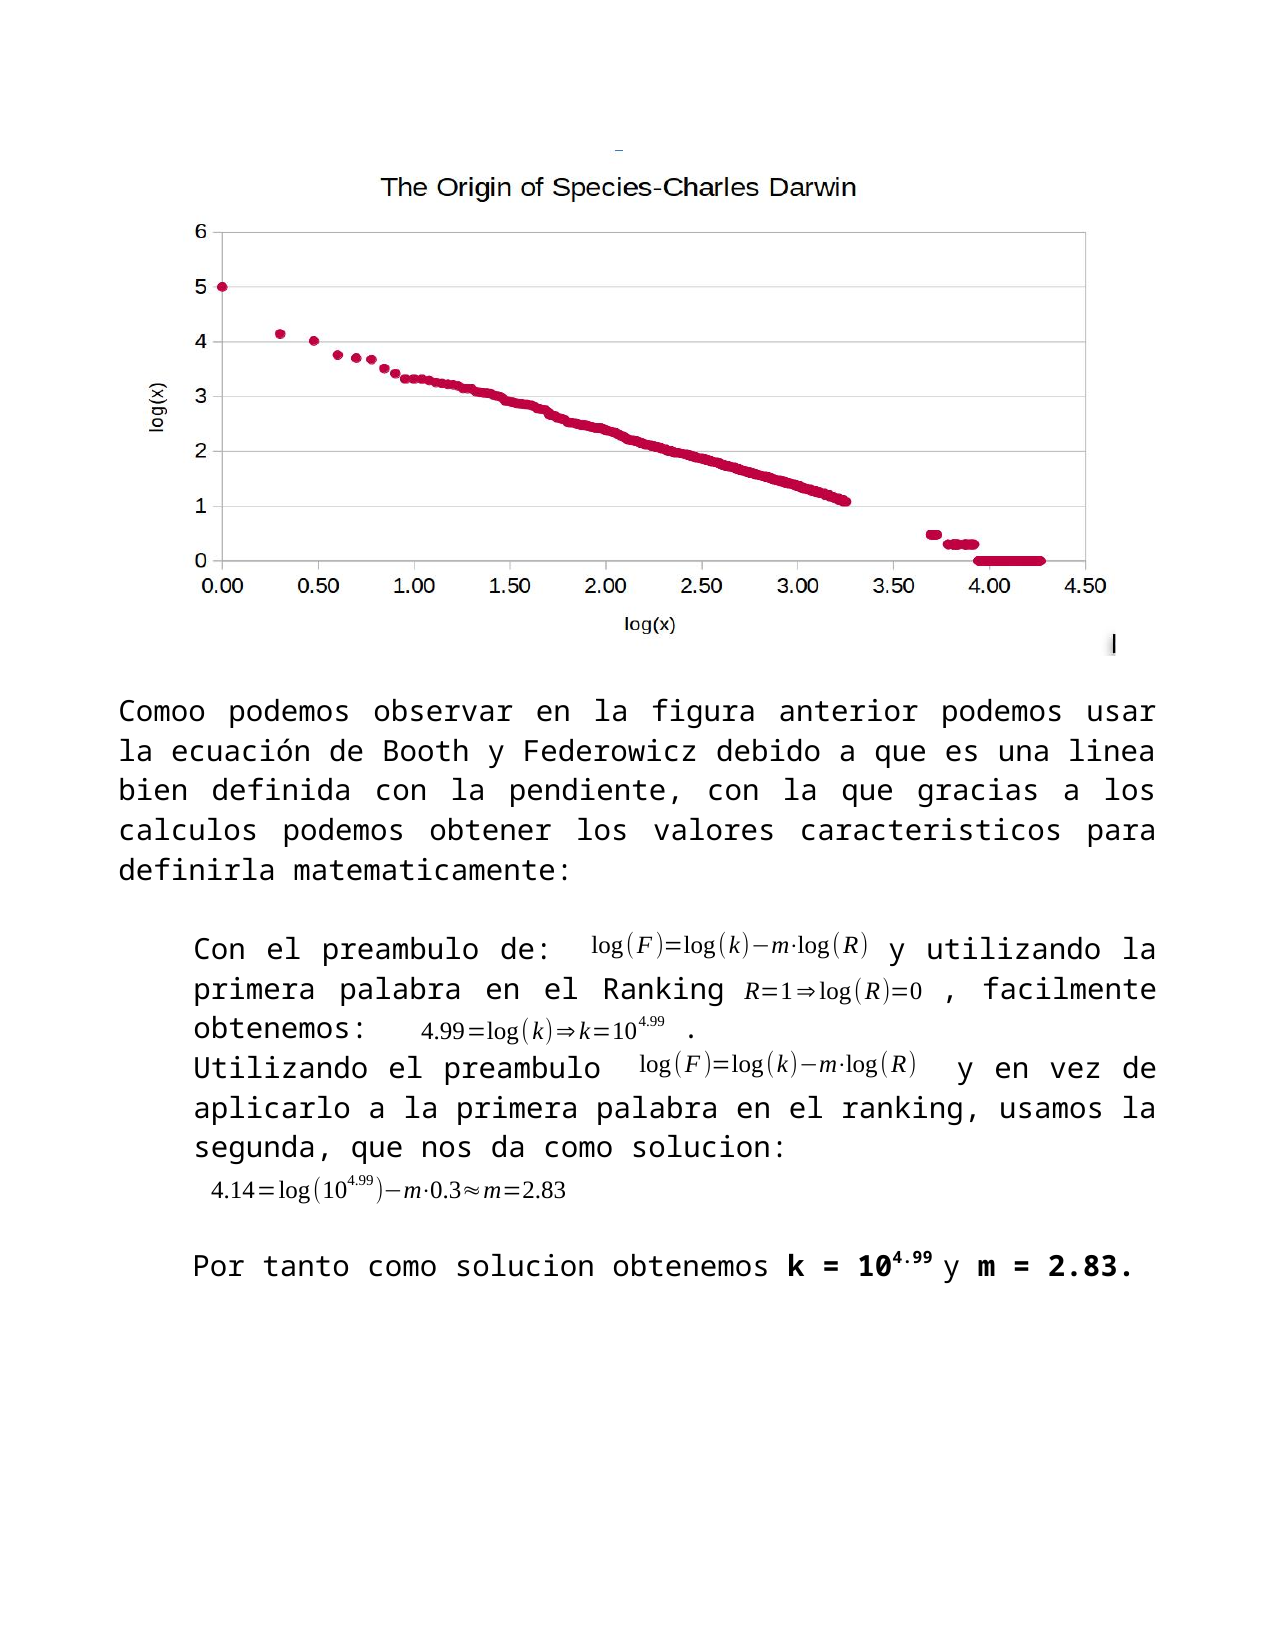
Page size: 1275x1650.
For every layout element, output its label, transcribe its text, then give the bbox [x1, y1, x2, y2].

picture [116, 150, 1116, 656]
text Por tanto como solucion obtenemos k = 104.99 y m = 2.83. [118, 1246, 1157, 1285]
text Utilizando el preambulo y en vez de aplicarlo a la primera palabra en el ranking, usamos la segunda, que nos da como solucion: [193, 1047, 1157, 1166]
text Con el preambulo de: y utilizando la primera palabra en el Ranking, facilmente obtenemos: . [193, 928, 1157, 1047]
text Comoo podemos observar en la figura anterior podemos usar la ecuación de Booth y Federowicz debido a que es una linea bien definida con la pendiente, con la que gracias a los calculos podemos obtener los valores caracteristicos para definirla matematicamente: [118, 690, 1157, 888]
